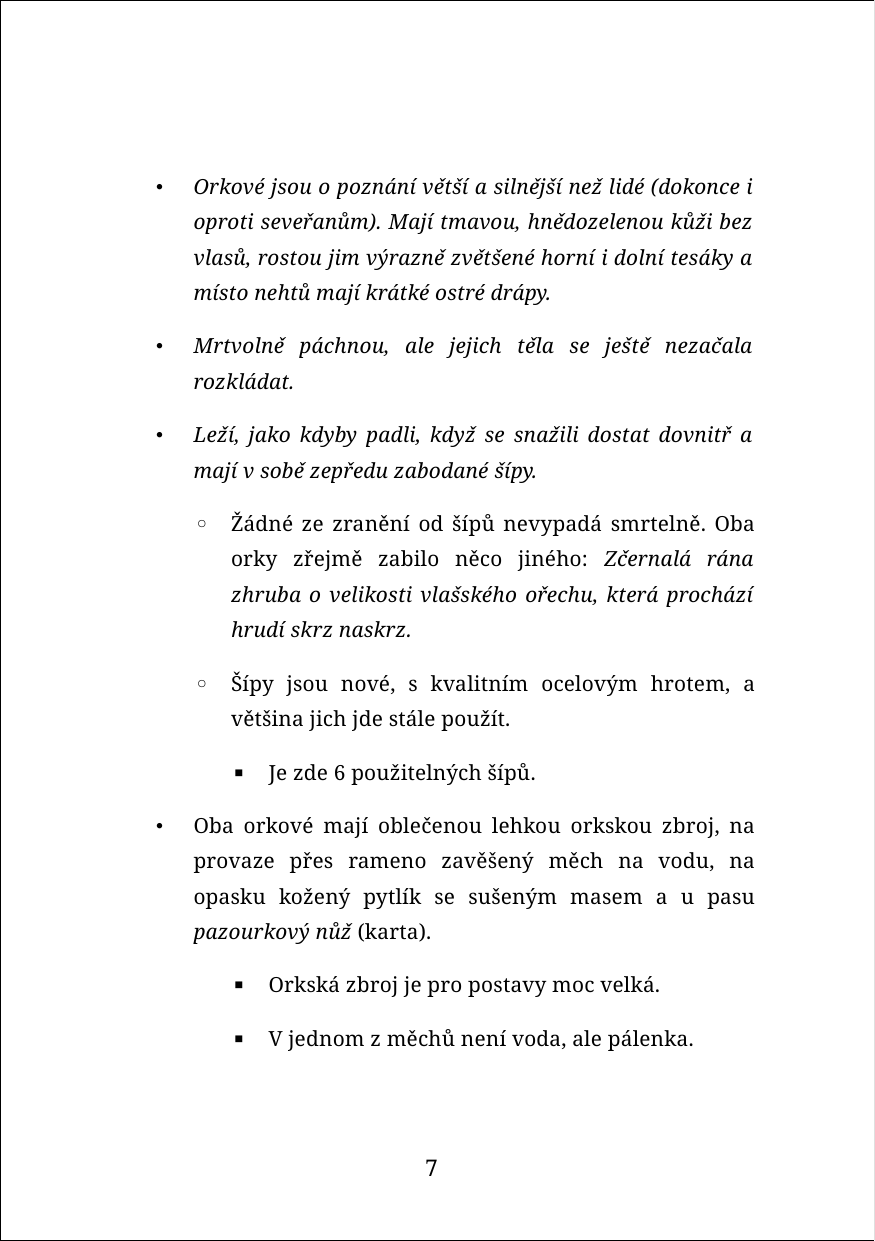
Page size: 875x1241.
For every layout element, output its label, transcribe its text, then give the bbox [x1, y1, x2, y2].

list Orkové jsou o poznání větší a silnější než lidé (dokonce i oproti seveřanům). Mají tmavou, hnědozelenou kůži bez vlasů, rostou jim výrazně zvětšené horní i dolní tesáky a místo nehtů mají krátké ostré drápy. [156, 172, 756, 307]
list Leží, jako kdyby padli, když se snažili dostat dovnitř a mají v sobě zepředu zabodané šípy. [156, 420, 756, 484]
list Šípy jsou nové, s kvalitním ocelovým hrotem, a většina jich jde stále použít. [193, 669, 756, 733]
list Je zde 6 použitelných šípů. [231, 758, 756, 786]
list Mrtvolně páchnou, ale jejich těla se ještě nezačala rozkládat. [156, 332, 756, 396]
list Orkská zbroj je pro postavy moc velká. [231, 971, 756, 999]
list V jednom z měchů není voda, ale pálenka. [231, 1024, 756, 1052]
list Oba orkové mají oblečenou lehkou orkskou zbroj, na provaze přes rameno zavěšený měch na vodu, na opasku kožený pytlík se sušeným masem a u pasu pazourkový nůž (karta). [156, 811, 756, 946]
list Žádné ze zranění od šípů nevypadá smrtelně. Oba orky zřejmě zabilo něco jiného: Zčernalá rána zhruba o velikosti vlašského ořechu, která prochází hrudí skrz naskrz. [193, 509, 756, 644]
